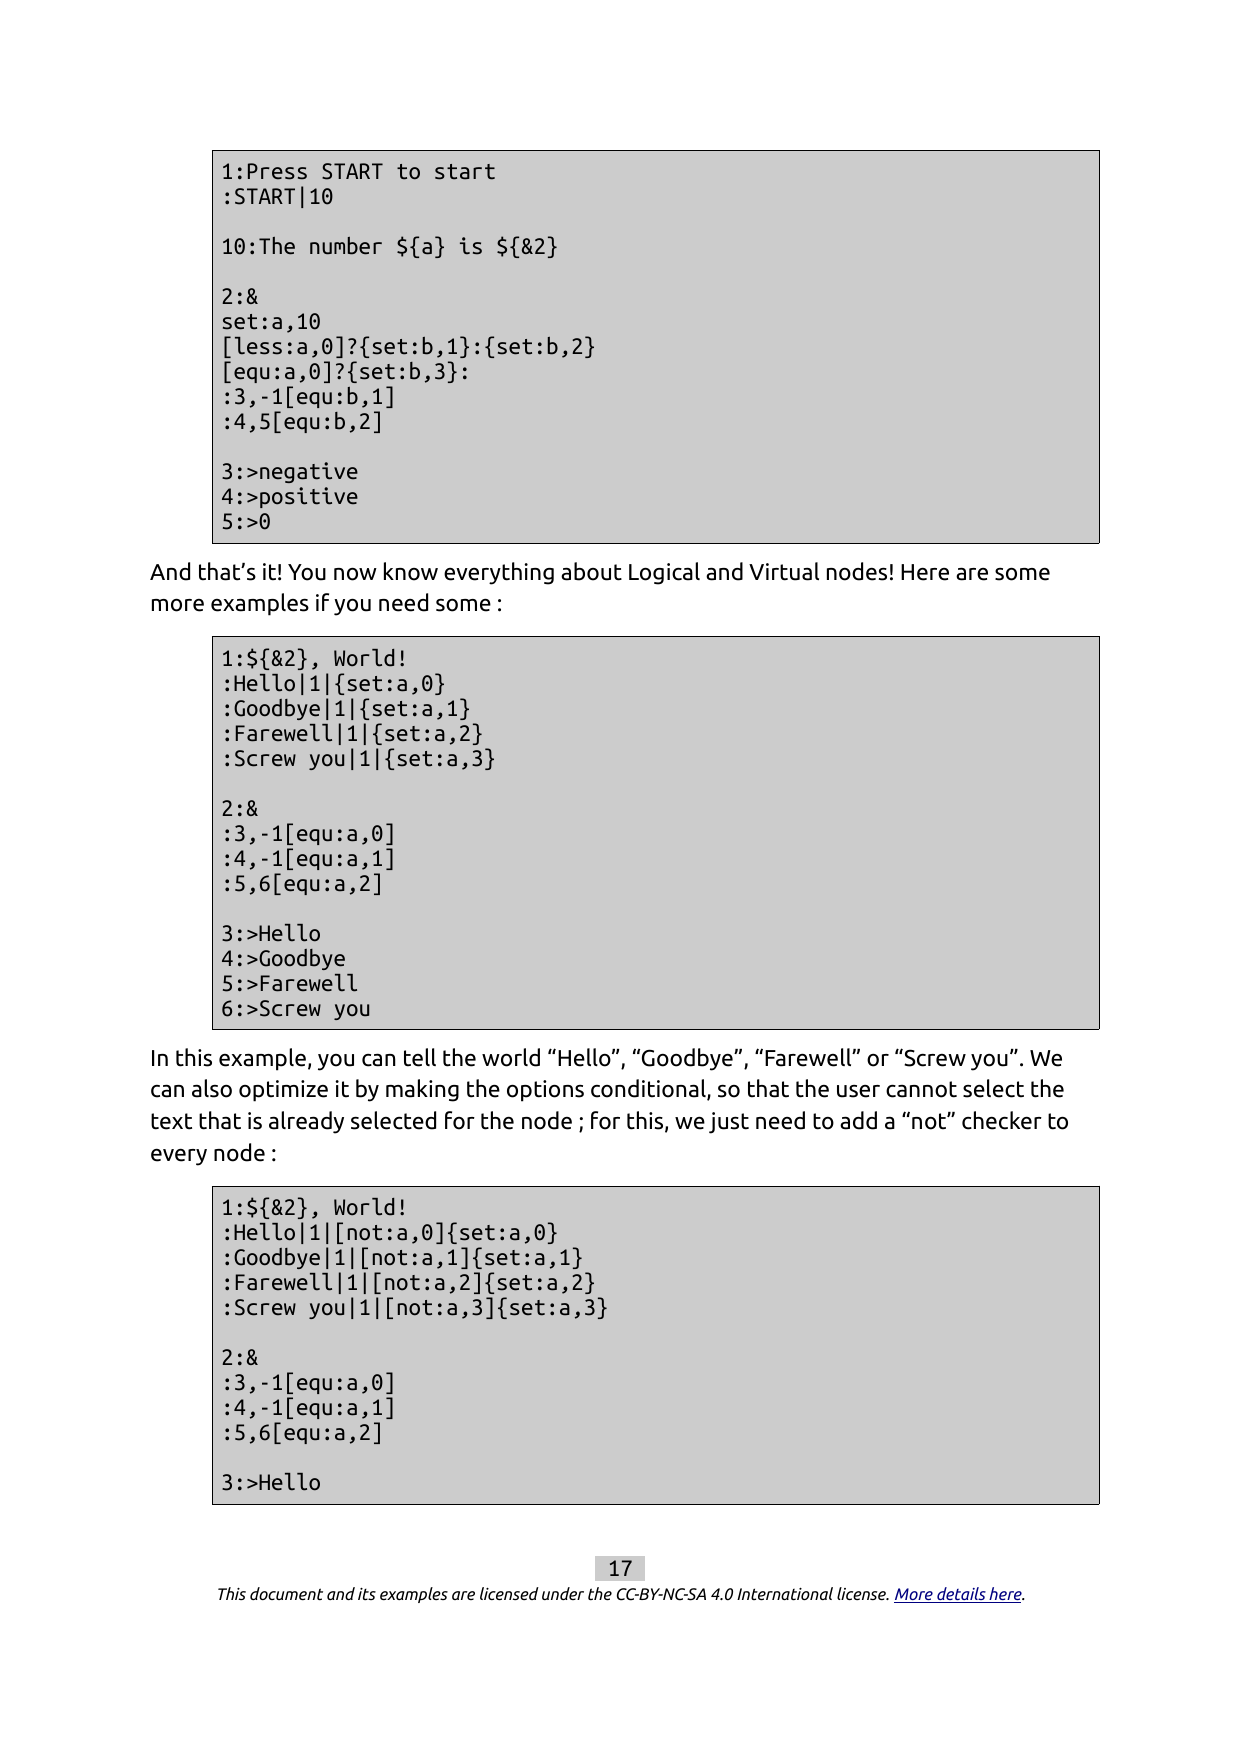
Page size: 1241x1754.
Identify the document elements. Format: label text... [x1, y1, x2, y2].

text :Hello|1|{set:a,0} [213, 661, 1099, 686]
text :Hello|1|[not:a,0]{set:a,0} [213, 1211, 1099, 1236]
text set:a,10 [213, 300, 1099, 325]
text :Screw you|1|{set:a,3} [213, 736, 1099, 761]
text 5:>0 [213, 500, 1099, 543]
text [equ:a,0]?{set:b,3}: [213, 350, 1099, 375]
text 3:>negative [213, 450, 1099, 475]
text 5:>Farewell [213, 961, 1099, 986]
text In this example, you can tell the world “Hello”, “Goodbye”, “Farewell” or “Screw you”. We can also optimize it by making the options conditional, so that the user cannot select the text that is already selected for the node ; for this, we just need to add a “not” checker to every node : [150, 1044, 1090, 1165]
text :5,6[equ:a,2] [213, 861, 1099, 886]
text :5,6[equ:a,2] [213, 1411, 1099, 1436]
text :Farewell|1|[not:a,2]{set:a,2} [213, 1261, 1099, 1286]
text :Screw you|1|[not:a,3]{set:a,3} [213, 1286, 1099, 1311]
text 3:>Hello [213, 1461, 1099, 1504]
text 1:Press START to start [213, 151, 1099, 175]
text :4,-1[equ:a,1] [213, 836, 1099, 861]
text 2:& [213, 1336, 1099, 1361]
text :3,-1[equ:a,0] [213, 1361, 1099, 1386]
text 4:>positive [213, 475, 1099, 500]
text :3,-1[equ:a,0] [213, 811, 1099, 836]
text And that’s it! You now know everything about Logical and Virtual nodes! Here are some more examples if you need some : [150, 558, 1090, 616]
text 1:${&2}, World! [213, 1187, 1099, 1211]
text 3:>Hello [213, 911, 1099, 936]
text 2:& [213, 786, 1099, 811]
text :4,-1[equ:a,1] [213, 1386, 1099, 1411]
text 10:The number ${a} is ${&2} [213, 225, 1099, 250]
text :Goodbye|1|[not:a,1]{set:a,1} [213, 1236, 1099, 1261]
text 2:& [213, 275, 1099, 300]
text :3,-1[equ:b,1] [213, 375, 1099, 400]
text :Goodbye|1|{set:a,1} [213, 686, 1099, 711]
text :4,5[equ:b,2] [213, 400, 1099, 425]
text 1:${&2}, World! [213, 637, 1099, 661]
text 6:>Screw you [213, 986, 1099, 1029]
text [less:a,0]?{set:b,1}:{set:b,2} [213, 325, 1099, 350]
text :START|10 [213, 175, 1099, 200]
text 4:>Goodbye [213, 936, 1099, 961]
text :Farewell|1|{set:a,2} [213, 711, 1099, 736]
